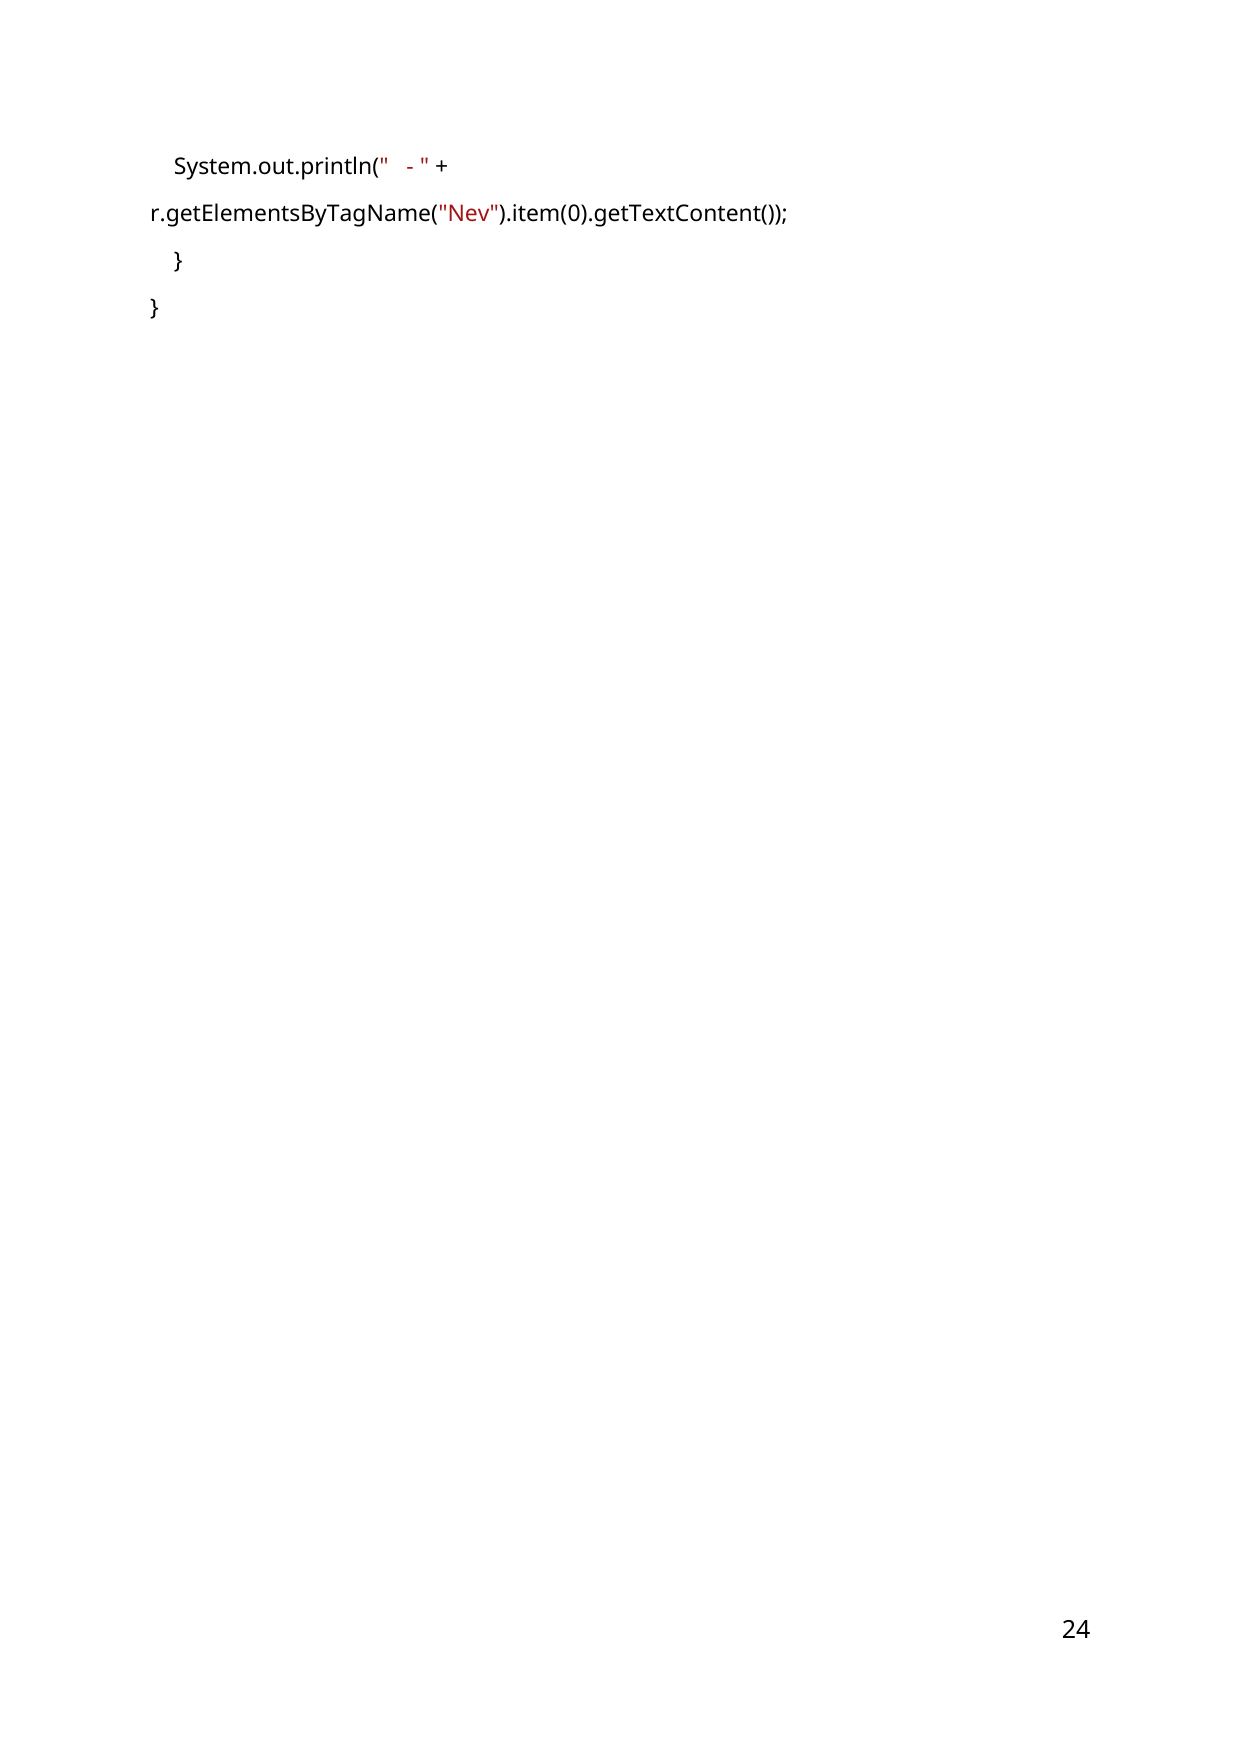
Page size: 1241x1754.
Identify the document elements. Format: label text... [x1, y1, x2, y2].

text } [150, 291, 1090, 322]
text } [150, 244, 1090, 275]
text System.out.println(" - " + r.getElementsByTagName("Nev").item(0).getTextContent()); [150, 150, 1090, 228]
